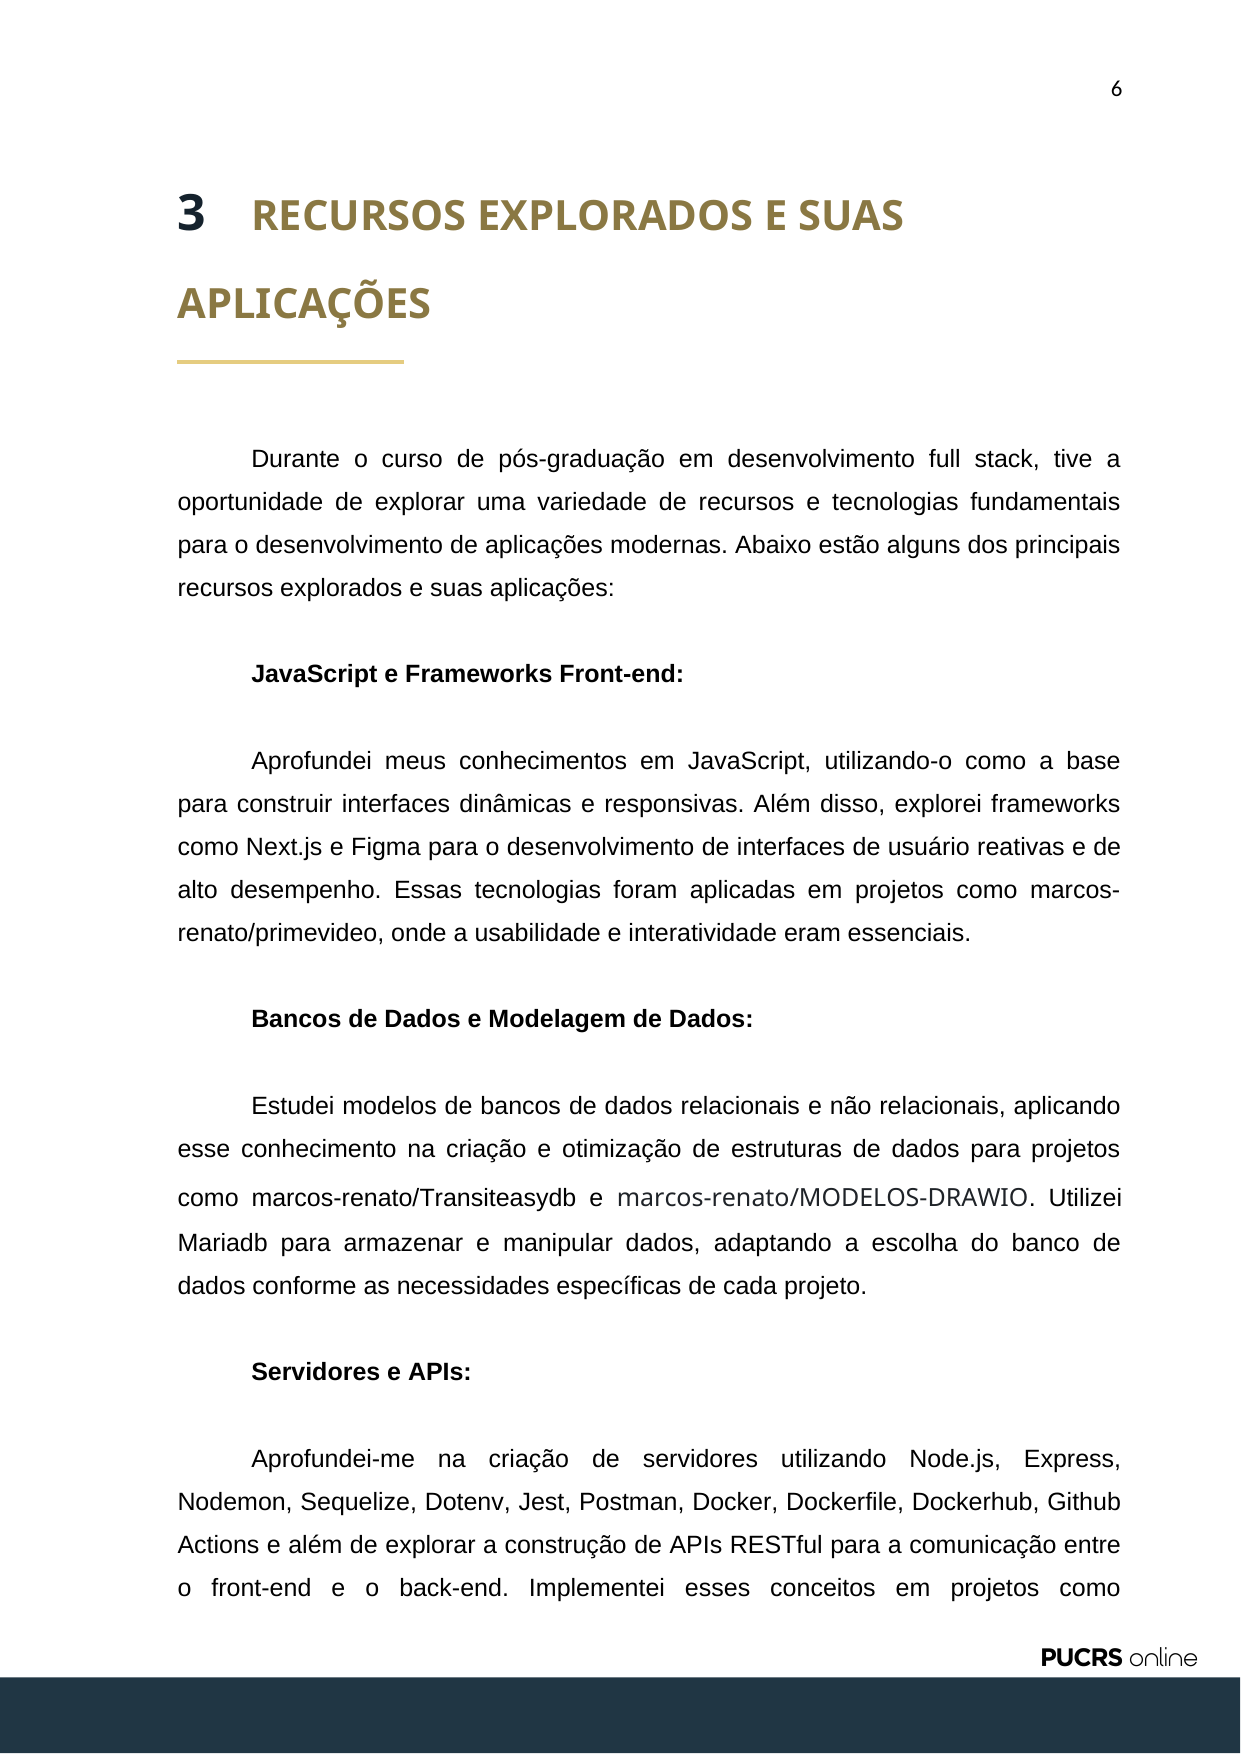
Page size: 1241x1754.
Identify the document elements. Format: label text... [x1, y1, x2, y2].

text JavaScript e Frameworks Front-end: [177, 659, 1122, 688]
picture [1040, 1646, 1198, 1668]
text Aprofundei meus conhecimentos em JavaScript, utilizando-o como a base para construir interfaces dinâmicas e responsivas. Além disso, explorei frameworks como Next.js e Figma para o desenvolvimento de interfaces de usuário reativas e de alto desempenho. Essas tecnologias foram aplicadas em projetos como marcos-renato/primevideo, onde a usabilidade e interatividade eram essenciais. [177, 746, 1122, 947]
text Bancos de Dados e Modelagem de Dados: [177, 1004, 1122, 1033]
subtitle Recursos explorados e suas aplicações [177, 177, 1122, 330]
text Servidores e APIs: [177, 1357, 1122, 1386]
text Estudei modelos de bancos de dados relacionais e não relacionais, aplicando esse conhecimento na criação e otimização de estruturas de dados para projetos como marcos-renato/Transiteasydb e marcos-renato/MODELOS-DRAWIO. Utilizei Mariadb para armazenar e manipular dados, adaptando a escolha do banco de dados conforme as necessidades específicas de cada projeto. [177, 1091, 1122, 1300]
text Aprofundei-me na criação de servidores utilizando Node.js, Express, Nodemon, Sequelize, Dotenv, Jest, Postman, Docker, Dockerfile, Dockerhub, Github Actions e além de explorar a construção de APIs RESTful para a comunicação entre o front-end e o back-end. Implementei esses conceitos em projetos como [177, 1444, 1122, 1602]
text Durante o curso de pós-graduação em desenvolvimento full stack, tive a oportunidade de explorar uma variedade de recursos e tecnologias fundamentais para o desenvolvimento de aplicações modernas. Abaixo estão alguns dos principais recursos explorados e suas aplicações: [177, 444, 1122, 602]
